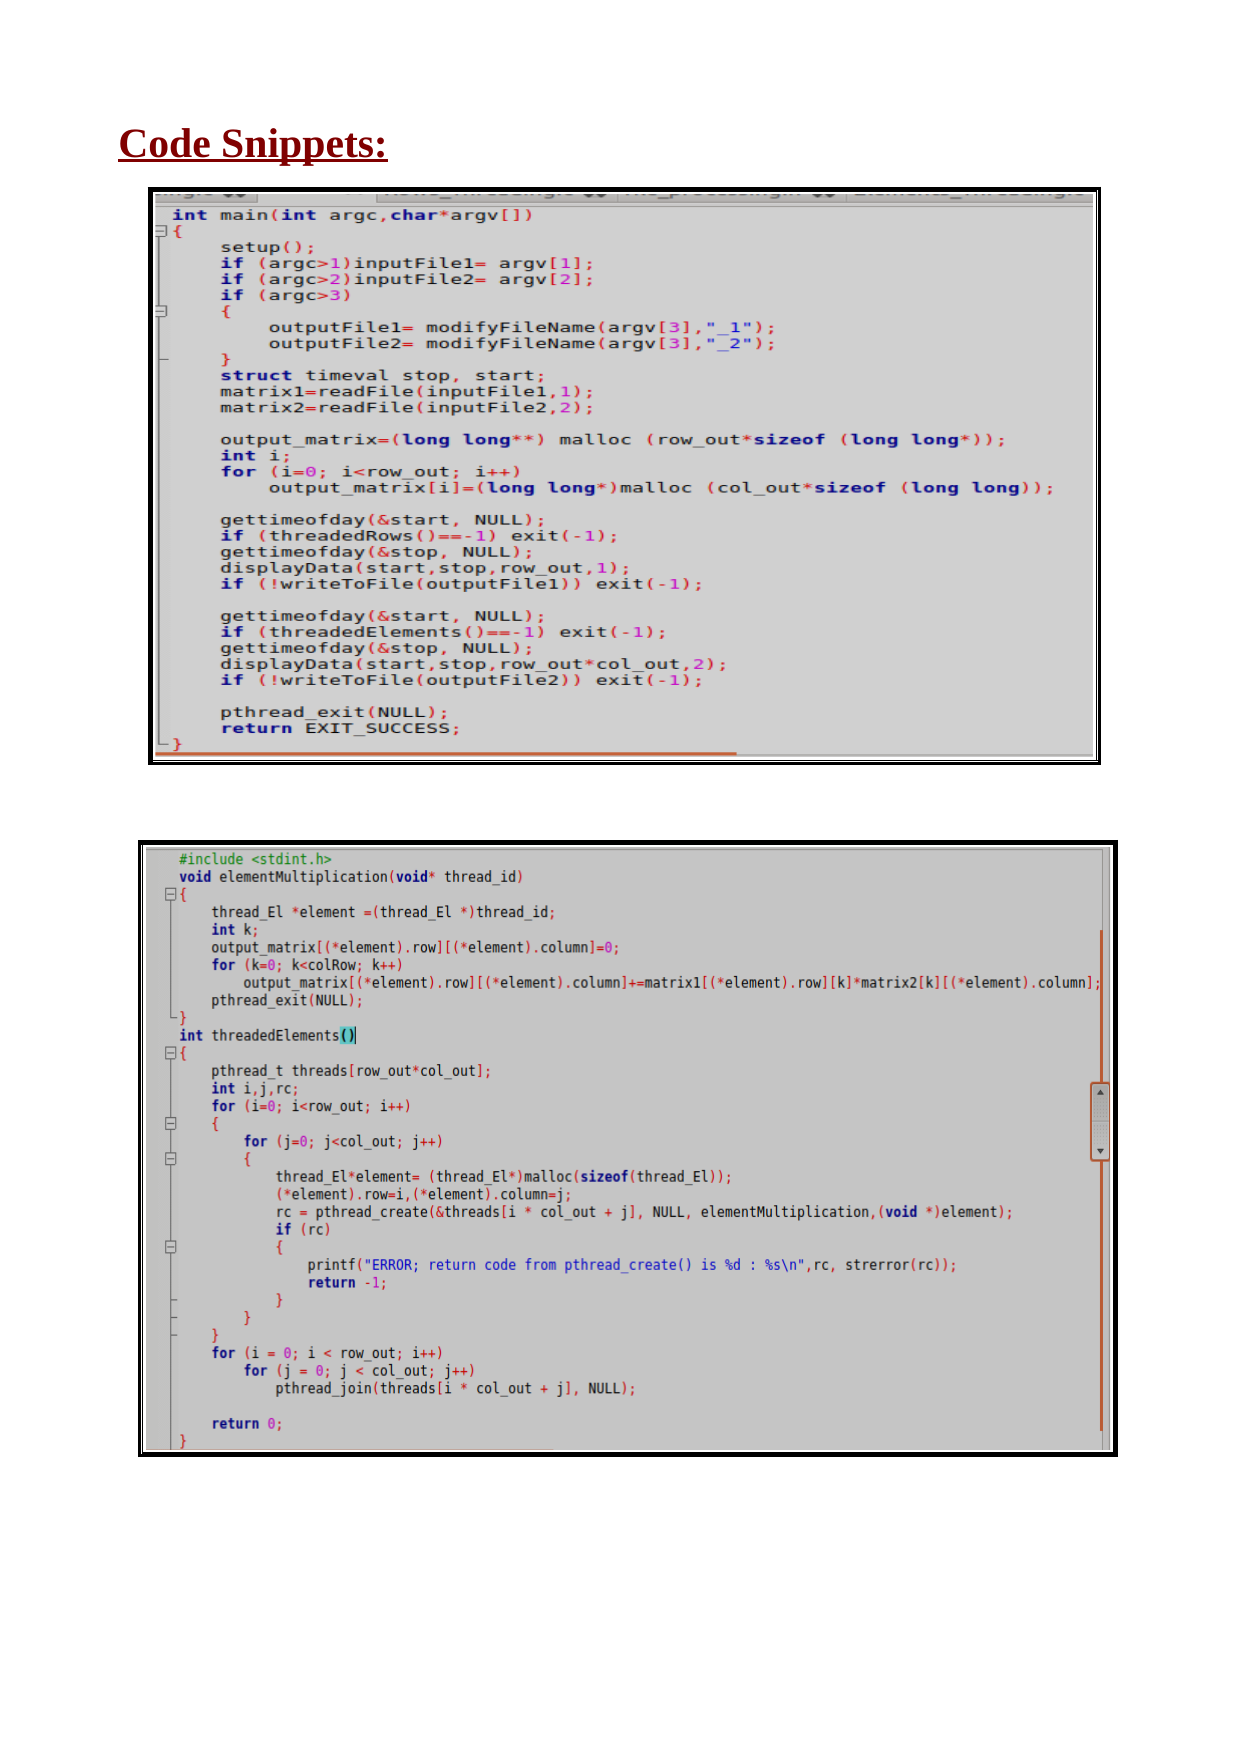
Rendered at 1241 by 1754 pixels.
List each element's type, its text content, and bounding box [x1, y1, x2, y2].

text Code Snippets: [118, 118, 1122, 166]
picture [146, 847, 1111, 1450]
picture [155, 194, 1093, 757]
